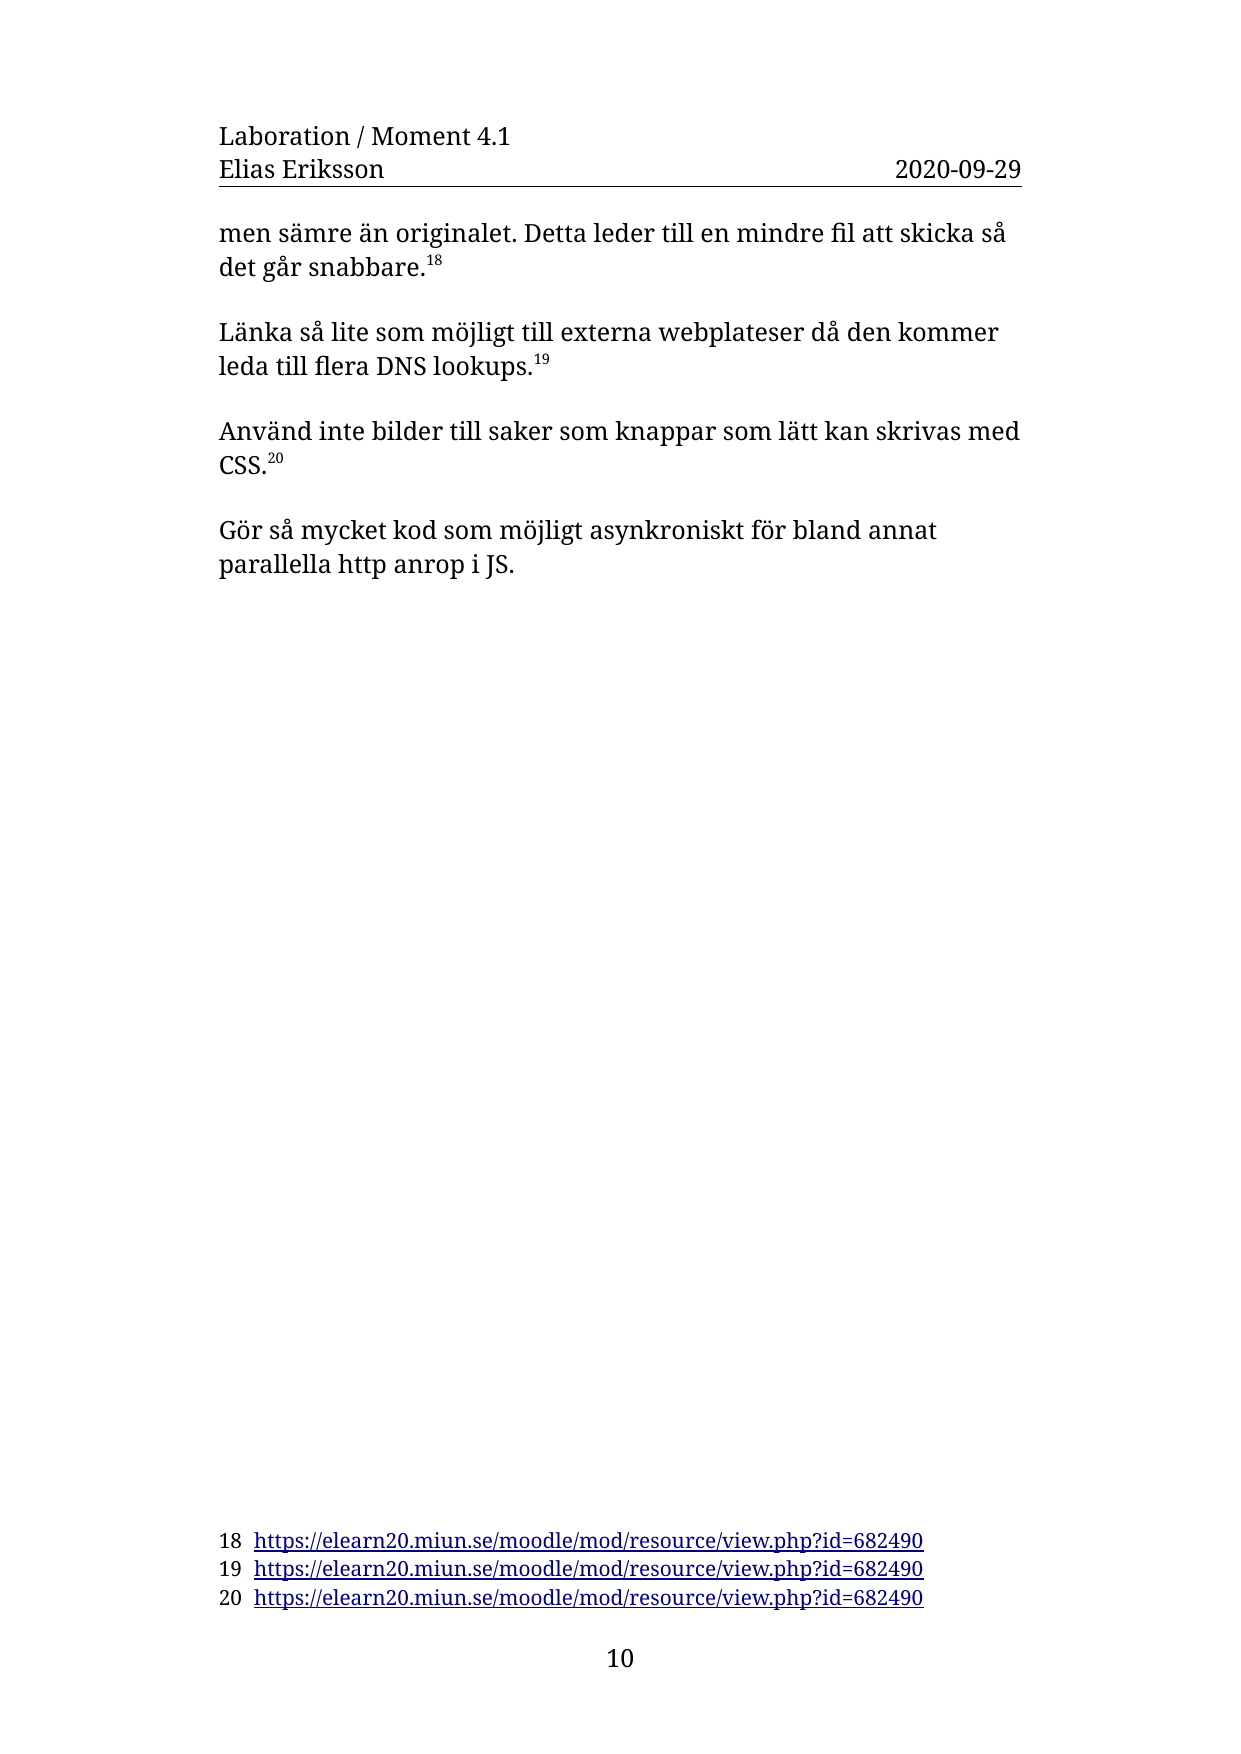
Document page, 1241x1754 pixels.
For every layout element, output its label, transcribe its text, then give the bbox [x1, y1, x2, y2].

text Länka så lite som möjligt till externa webplateser då den kommer leda till flera DNS lookups. [218, 315, 1022, 383]
text men sämre än originalet. Detta leder till en mindre fil att skicka så det går snabbare. [218, 216, 1022, 284]
text https://elearn20.miun.se/moodle/mod/resource/view.php?id=682490 [218, 1554, 1022, 1583]
text https://elearn20.miun.se/moodle/mod/resource/view.php?id=682490 [218, 1583, 1022, 1611]
text Gör så mycket kod som möjligt asynkroniskt för bland annat parallella http anrop i JS. [218, 512, 1022, 581]
text Använd inte bilder till saker som knappar som lätt kan skrivas med CSS. [218, 414, 1022, 482]
text https://elearn20.miun.se/moodle/mod/resource/view.php?id=682490 [218, 1526, 1022, 1554]
